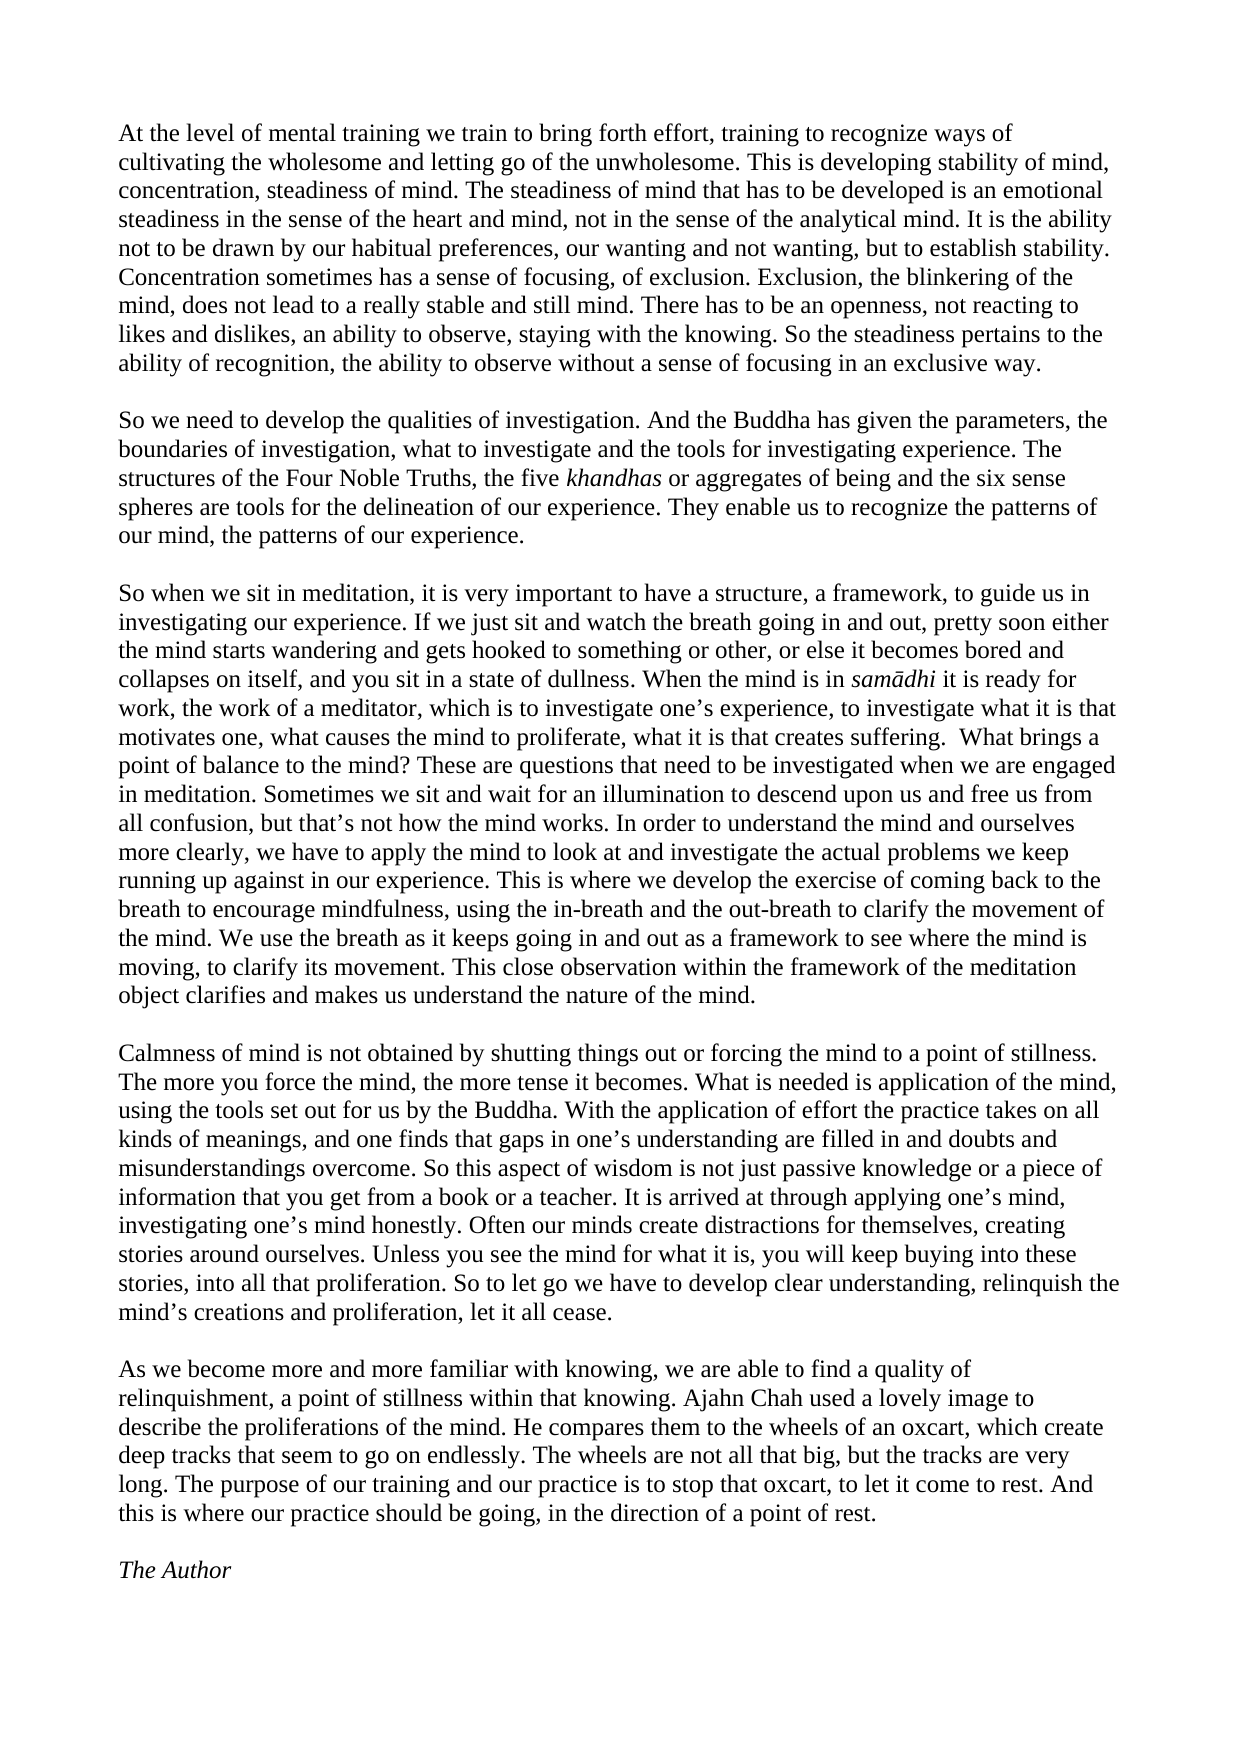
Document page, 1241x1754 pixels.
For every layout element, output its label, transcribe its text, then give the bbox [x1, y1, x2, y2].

text So when we sit in meditation, it is very important to have a structure, a framework, to guide us in investigating our experience. If we just sit and watch the breath going in and out, pretty soon either the mind starts wandering and gets hooked to something or other, or else it becomes bored and collapses on itself, and you sit in a state of dullness. When the mind is in samādhi it is ready for work, the work of a meditator, which is to investigate one’s experience, to investigate what it is that motivates one, what causes the mind to proliferate, what it is that creates suffering. What brings a point of balance to the mind? These are questions that need to be investigated when we are engaged in meditation. Sometimes we sit and wait for an illumination to descend upon us and free us from all confusion, but that’s not how the mind works. In order to understand the mind and ourselves more clearly, we have to apply the mind to look at and investigate the actual problems we keep running up against in our experience. This is where we develop the exercise of coming back to the breath to encourage mindfulness, using the in-breath and the out-breath to clarify the movement of the mind. We use the breath as it keeps going in and out as a framework to see where the mind is moving, to clarify its movement. This close observation within the framework of the meditation object clarifies and makes us understand the nature of the mind. [118, 578, 1122, 1009]
text ﻿ [118, 1527, 1122, 1556]
text Calmness of mind is not obtained by shutting things out or forcing the mind to a point of stillness. The more you force the mind, the more tense it becomes. What is needed is application of the mind, using the tools set out for us by the Buddha. With the application of effort the practice takes on all kinds of meanings, and one finds that gaps in one’s understanding are filled in and doubts and misunderstandings overcome. So this aspect of wisdom is not just passive knowledge or a piece of information that you get from a book or a teacher. It is arrived at through applying one’s mind, investigating one’s mind honestly. Often our minds create distractions for themselves, creating stories around ourselves. Unless you see the mind for what it is, you will keep buying into these stories, into all that proliferation. So to let go we have to develop clear understanding, relinquish the mind’s creations and proliferation, let it all cease. [118, 1038, 1122, 1326]
text The Author [118, 1556, 1122, 1584]
text So we need to develop the qualities of investigation. And the Buddha has given the parameters, the boundaries of investigation, what to investigate and the tools for investigating experience. The structures of the Four Noble Truths, the five khandhas or aggregates of being and the six sense spheres are tools for the delineation of our experience. They enable us to recognize the patterns of our mind, the patterns of our experience. [118, 406, 1122, 549]
text As we become more and more familiar with knowing, we are able to find a quality of relinquishment, a point of stillness within that knowing. Ajahn Chah used a lovely image to describe the proliferations of the mind. He compares them to the wheels of an oxcart, which create deep tracks that seem to go on endlessly. The wheels are not all that big, but the tracks are very long. The purpose of our training and our practice is to stop that oxcart, to let it come to rest. And this is where our practice should be going, in the direction of a point of rest. [118, 1354, 1122, 1527]
text At the level of mental training we train to bring forth effort, training to recognize ways of cultivating the wholesome and letting go of the unwholesome. This is developing stability of mind, concentration, steadiness of mind. The steadiness of mind that has to be developed is an emotional steadiness in the sense of the heart and mind, not in the sense of the analytical mind. It is the ability not to be drawn by our habitual preferences, our wanting and not wanting, but to establish stability. Concentration sometimes has a sense of focusing, of exclusion. Exclusion, the blinkering of the mind, does not lead to a really stable and still mind. There has to be an openness, not reacting to likes and dislikes, an ability to observe, staying with the knowing. So the steadiness pertains to the ability of recognition, the ability to observe without a sense of focusing in an exclusive way. [118, 118, 1122, 377]
